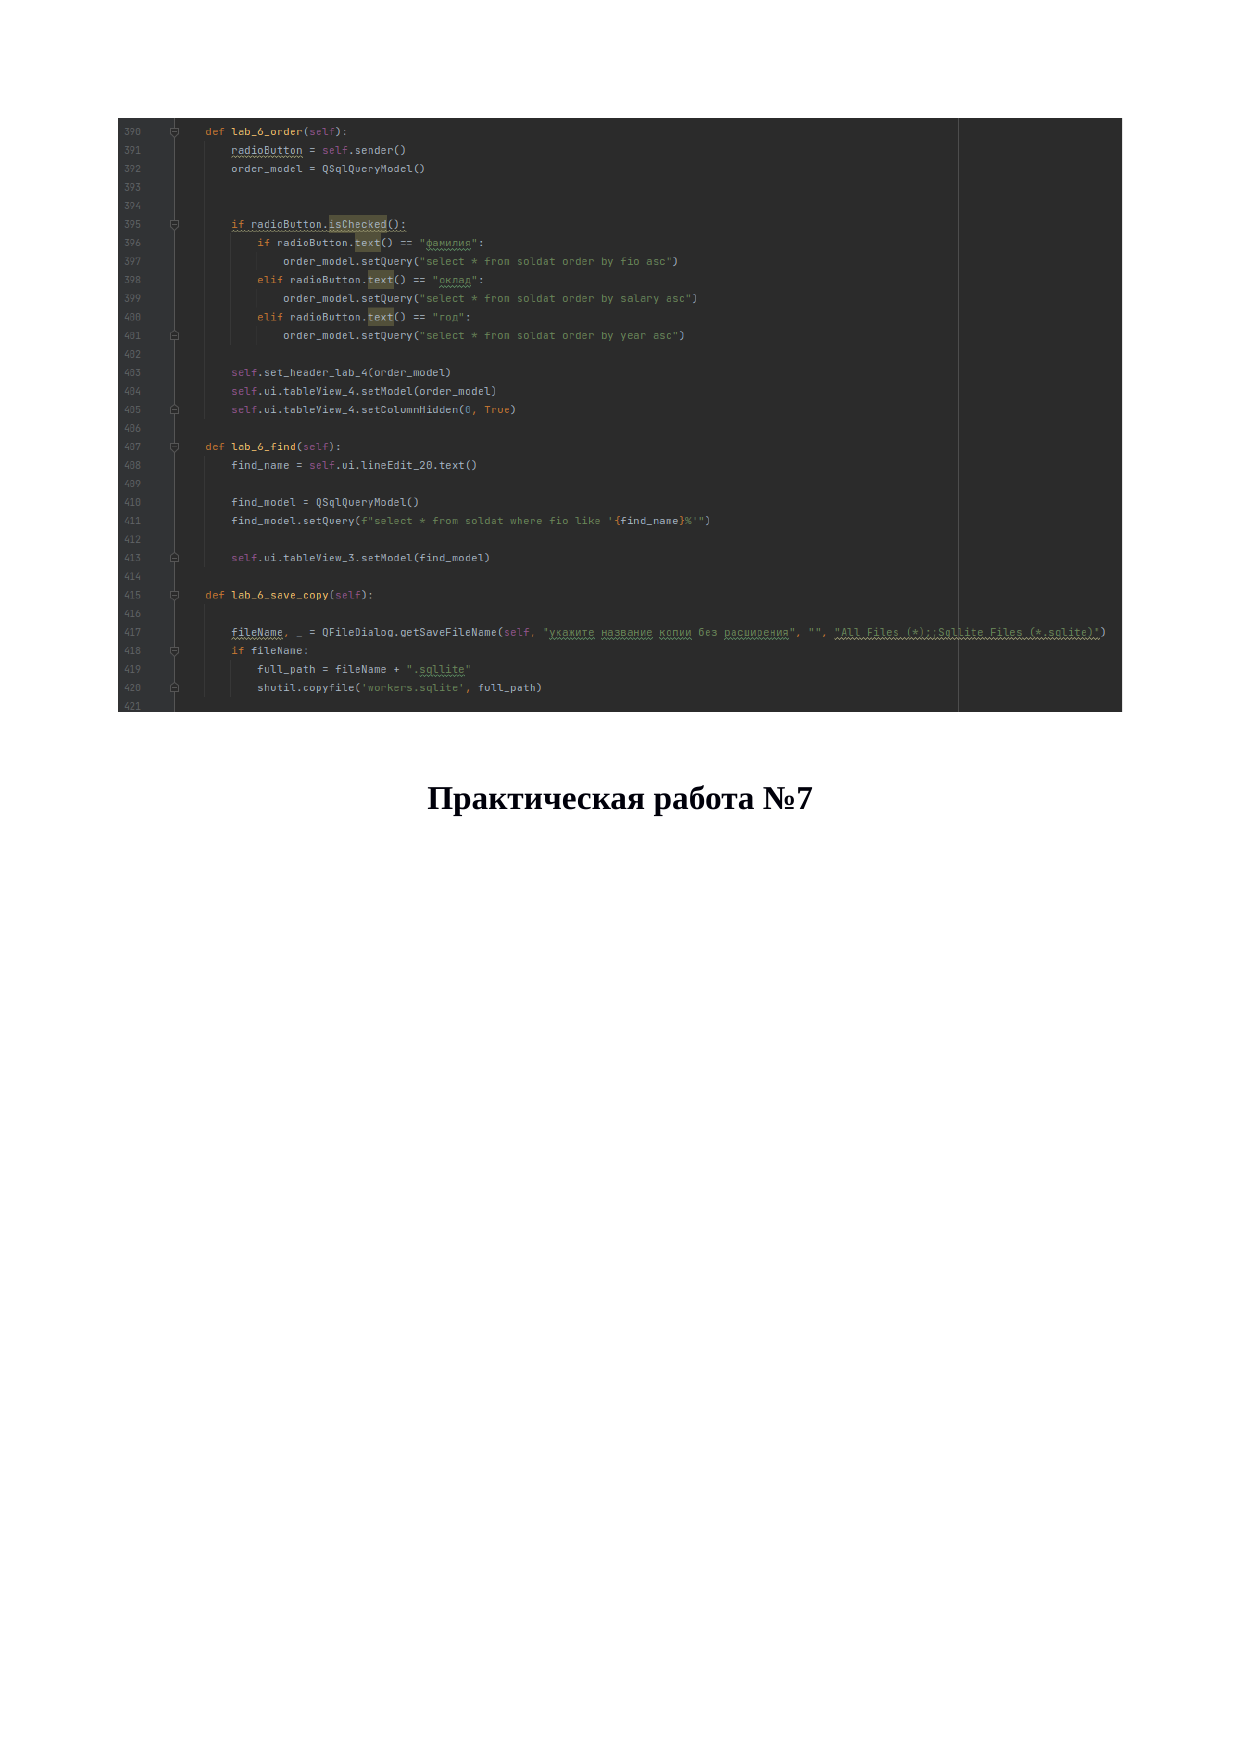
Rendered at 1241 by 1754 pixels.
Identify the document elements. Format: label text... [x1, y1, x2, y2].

text Практическая работа №7 [118, 778, 1122, 817]
picture [118, 118, 1123, 712]
